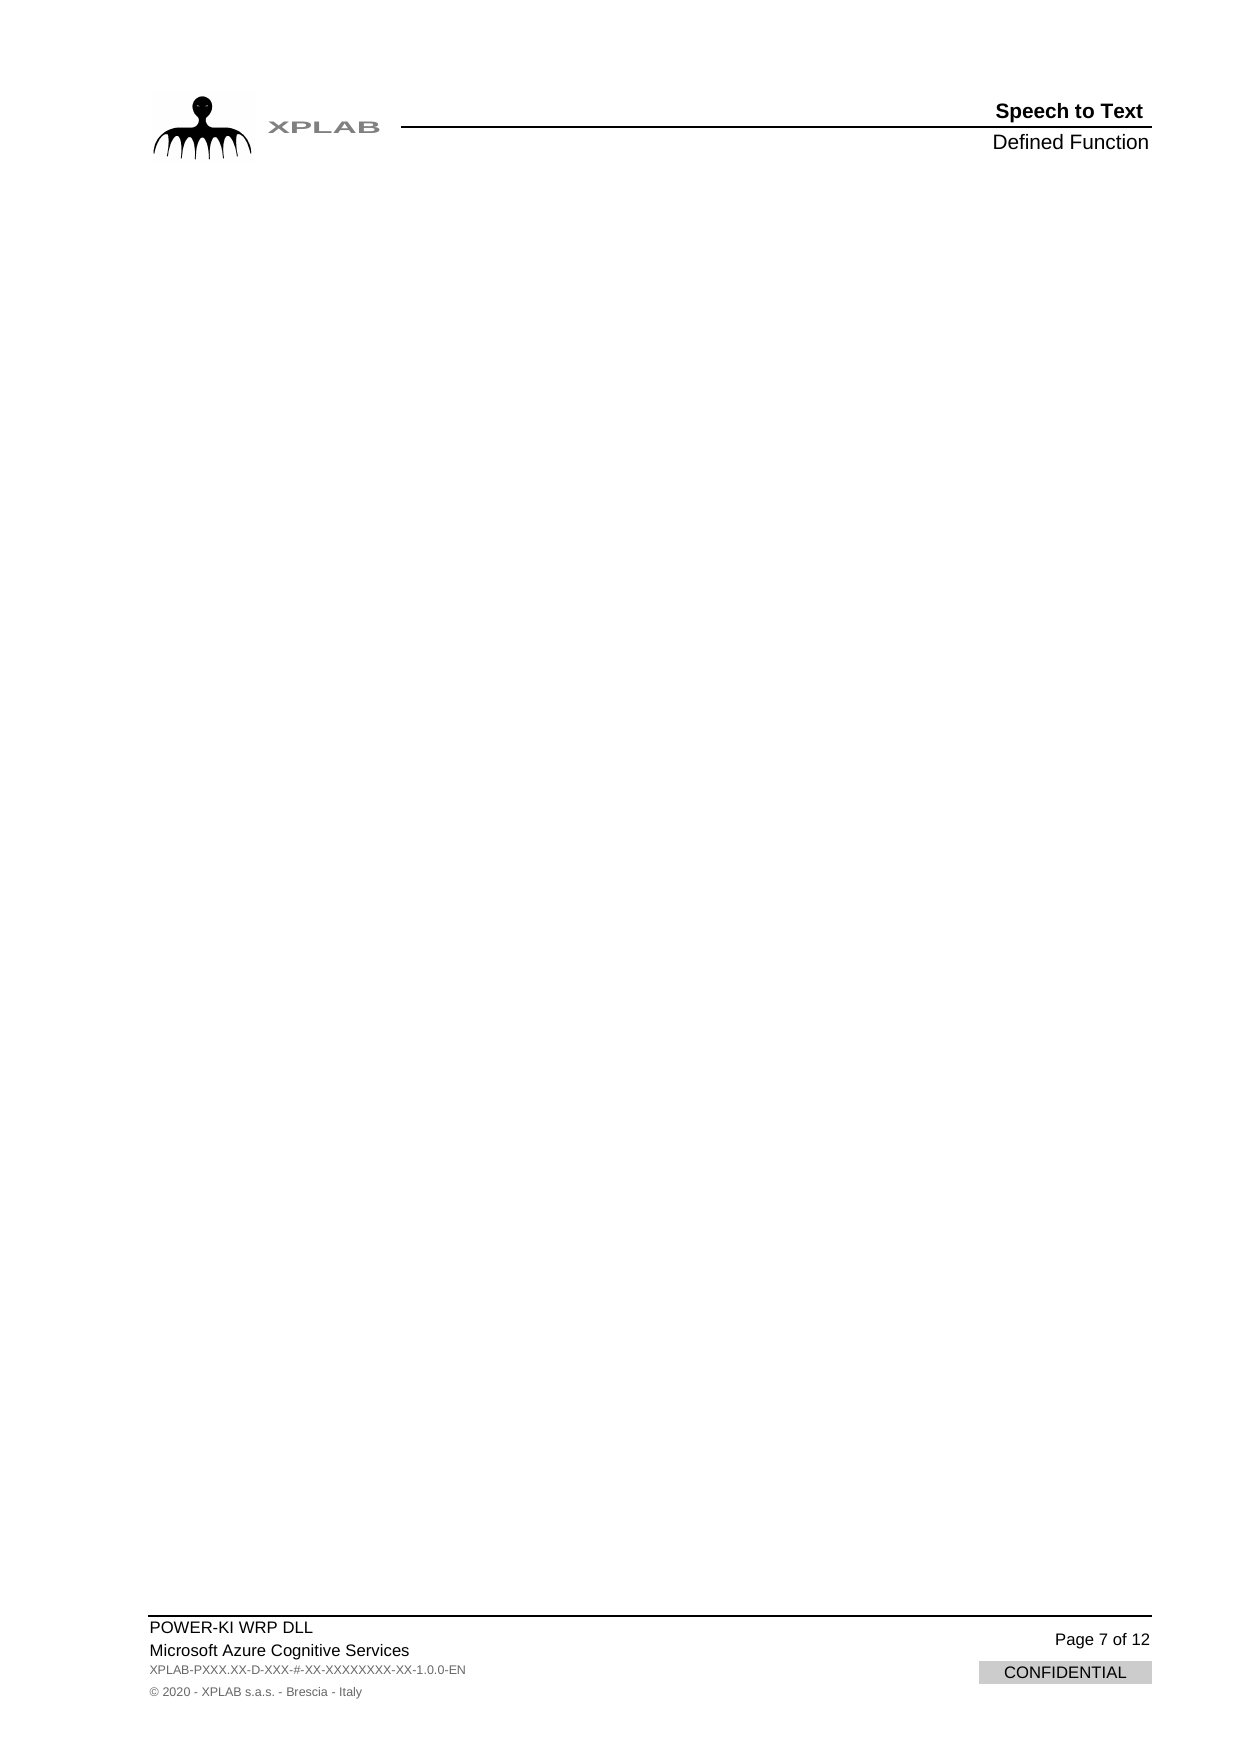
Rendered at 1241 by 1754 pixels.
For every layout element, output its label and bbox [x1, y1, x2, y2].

picture [150, 91, 255, 163]
